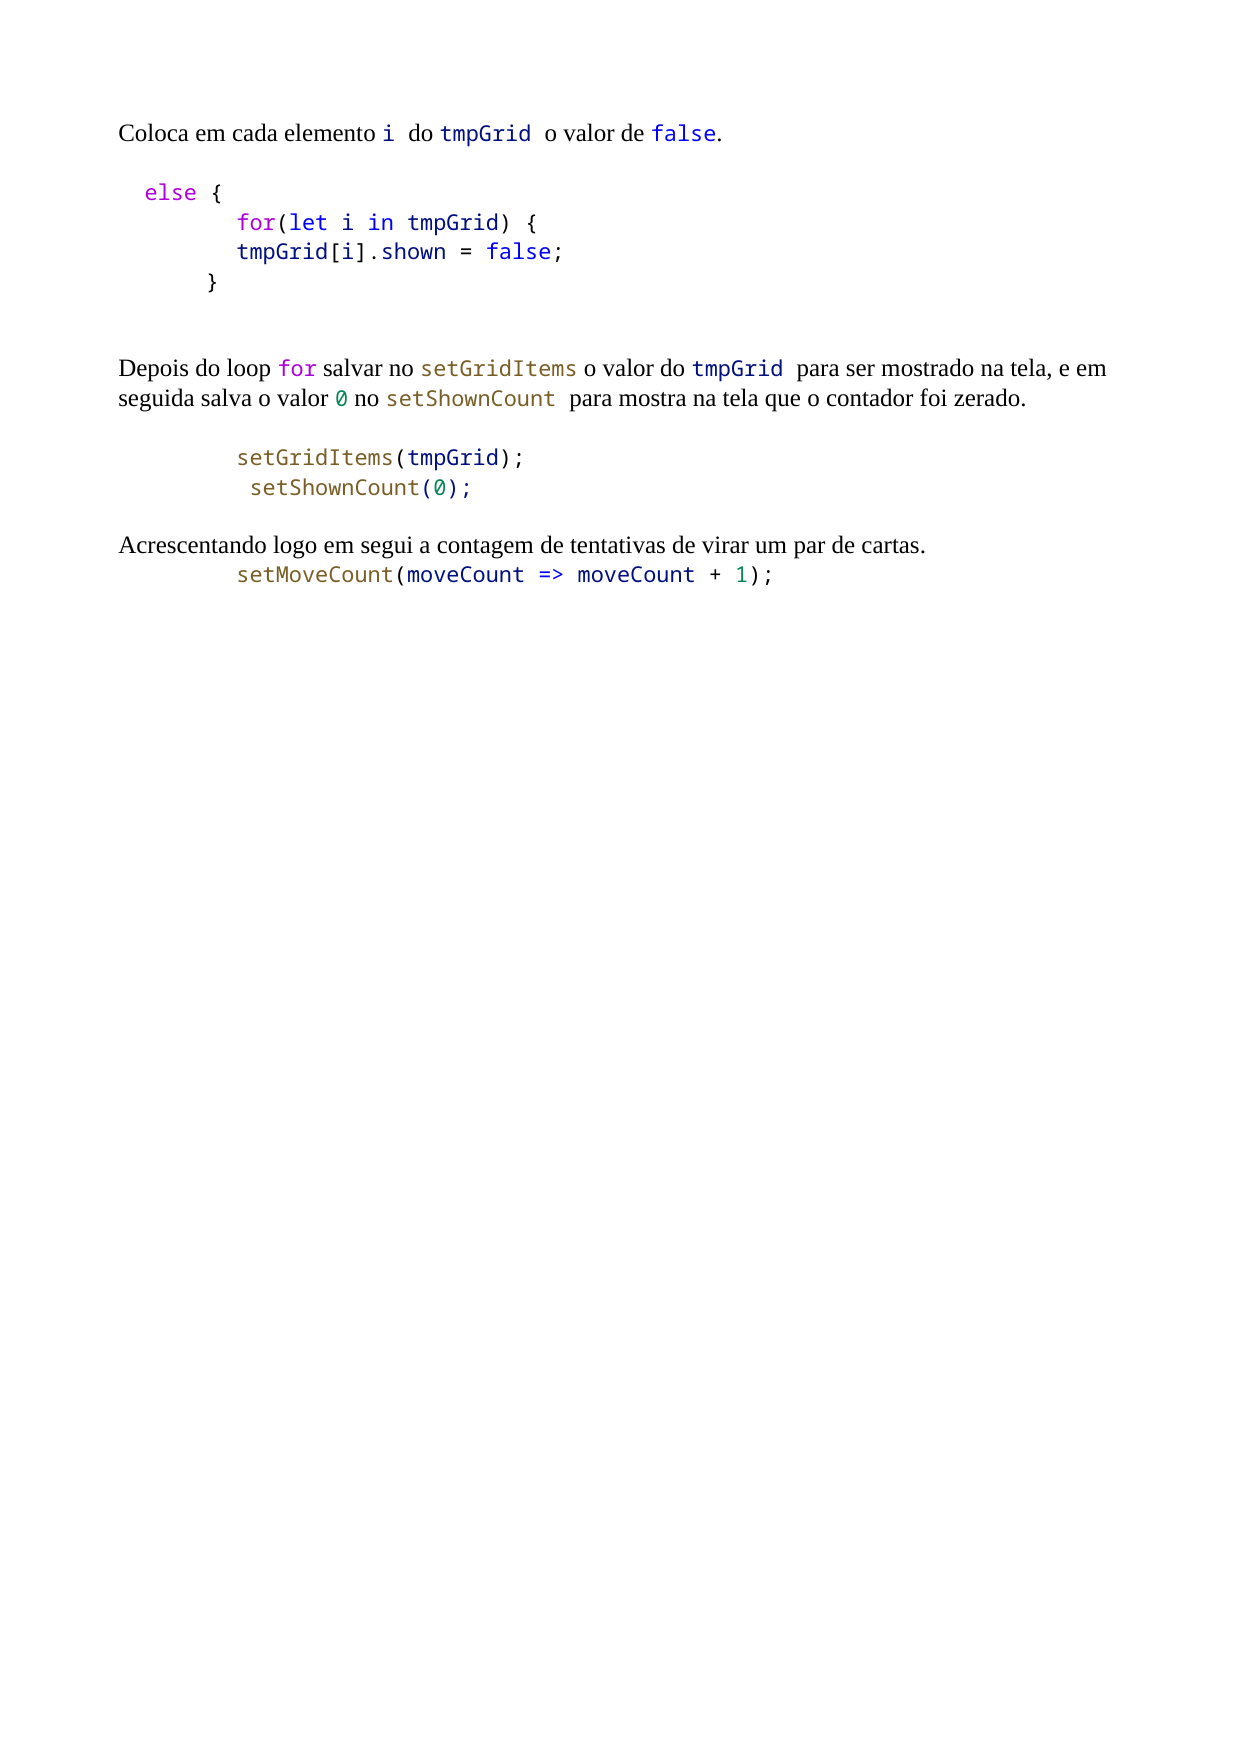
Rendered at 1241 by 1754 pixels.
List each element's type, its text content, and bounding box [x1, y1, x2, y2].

text Coloca em cada elemento i do tmpGrid o valor de false. [118, 118, 1122, 148]
text else { [118, 177, 1122, 206]
text tmpGrid[i].shown = false; [118, 236, 1122, 266]
text setShownCount(0); [118, 471, 1122, 501]
text } [118, 266, 1122, 296]
text Depois do loop for salvar no setGridItems o valor do tmpGrid para ser mostrado na tela, e em seguida salva o valor 0 no setShownCount para mostra na tela que o contador foi zerado. [118, 353, 1122, 413]
text for(let i in tmpGrid) { [118, 206, 1122, 236]
text setMoveCount(moveCount => moveCount + 1); [118, 559, 1122, 588]
text setGridItems(tmpGrid); [118, 442, 1122, 471]
text Acrescentando logo em segui a contagem de tentativas de virar um par de cartas. [118, 530, 1122, 559]
